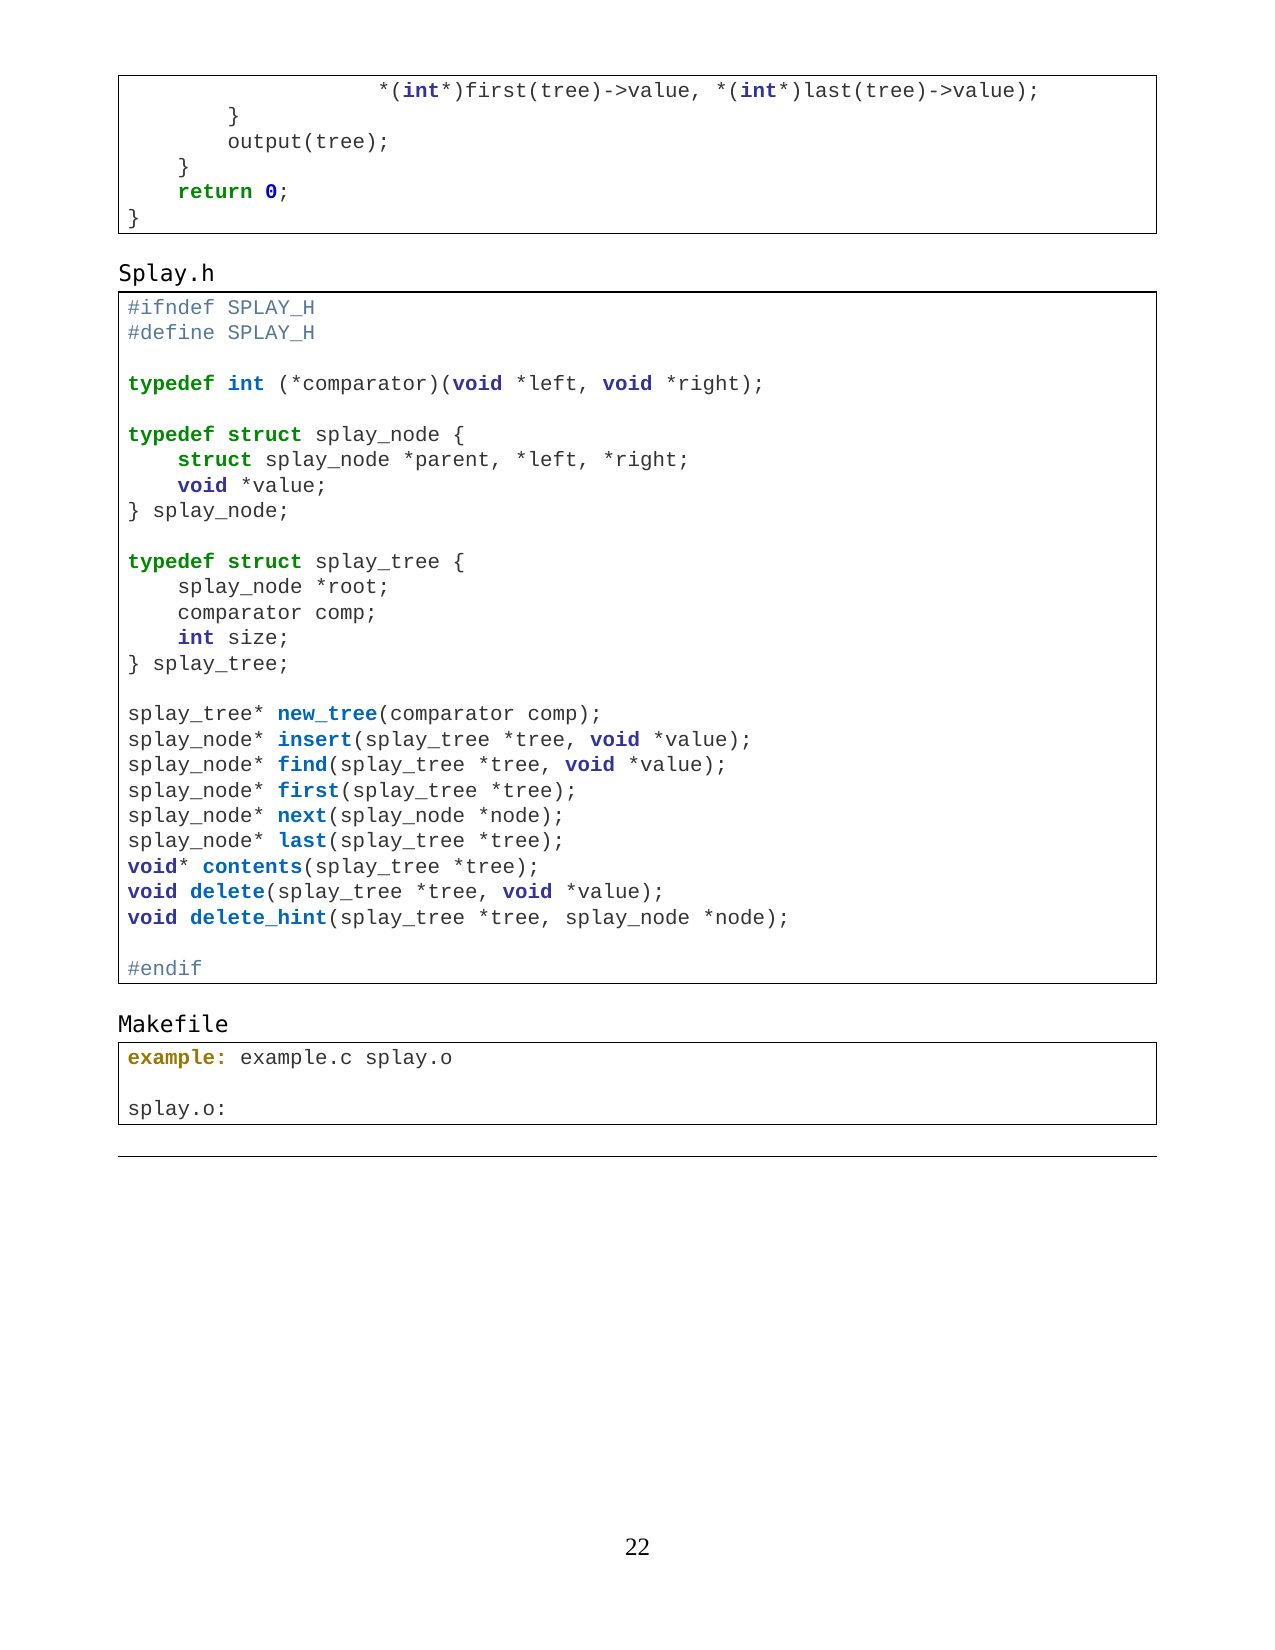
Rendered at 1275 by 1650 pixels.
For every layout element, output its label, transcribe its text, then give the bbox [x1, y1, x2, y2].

text void* contents(splay_tree *tree); [119, 851, 1156, 876]
text } splay_tree; [119, 648, 1156, 676]
text #define SPLAY_H [119, 317, 1156, 346]
text void *value; [119, 470, 1156, 495]
text splay_node* first(splay_tree *tree); [119, 775, 1156, 800]
text output(tree); [119, 126, 1156, 151]
text splay_node* find(splay_tree *tree, void *value); [119, 749, 1156, 775]
text int size; [119, 622, 1156, 648]
text #ifndef SPLAY_H [119, 293, 1156, 317]
text return 0; [119, 177, 1156, 202]
text typedef struct splay_node { [119, 419, 1156, 444]
text } splay_node; [119, 495, 1156, 524]
text void delete(splay_tree *tree, void *value); [119, 876, 1156, 902]
text splay_node* next(splay_node *node); [119, 800, 1156, 826]
text splay_node* insert(splay_tree *tree, void *value); [119, 724, 1156, 749]
text splay_node* last(splay_tree *tree); [119, 826, 1156, 851]
text Splay.h [118, 260, 1157, 291]
text } [119, 100, 1156, 126]
text typedef int (*comparator)(void *left, void *right); [119, 368, 1156, 397]
text } [119, 202, 1156, 233]
text typedef struct splay_tree { [119, 546, 1156, 571]
text Makefile [118, 1011, 1157, 1042]
text example: example.c splay.o [119, 1043, 1156, 1071]
text void delete_hint(splay_tree *tree, splay_node *node); [119, 902, 1156, 930]
text #endif [119, 953, 1156, 983]
text splay.o: [119, 1093, 1156, 1124]
text struct splay_node *parent, *left, *right; [119, 444, 1156, 470]
text comparator comp; [119, 597, 1156, 622]
text *(int*)first(tree)->value, *(int*)last(tree)->value); [119, 76, 1156, 100]
text splay_tree* new_tree(comparator comp); [119, 698, 1156, 724]
text splay_node *root; [119, 571, 1156, 597]
text } [119, 151, 1156, 177]
